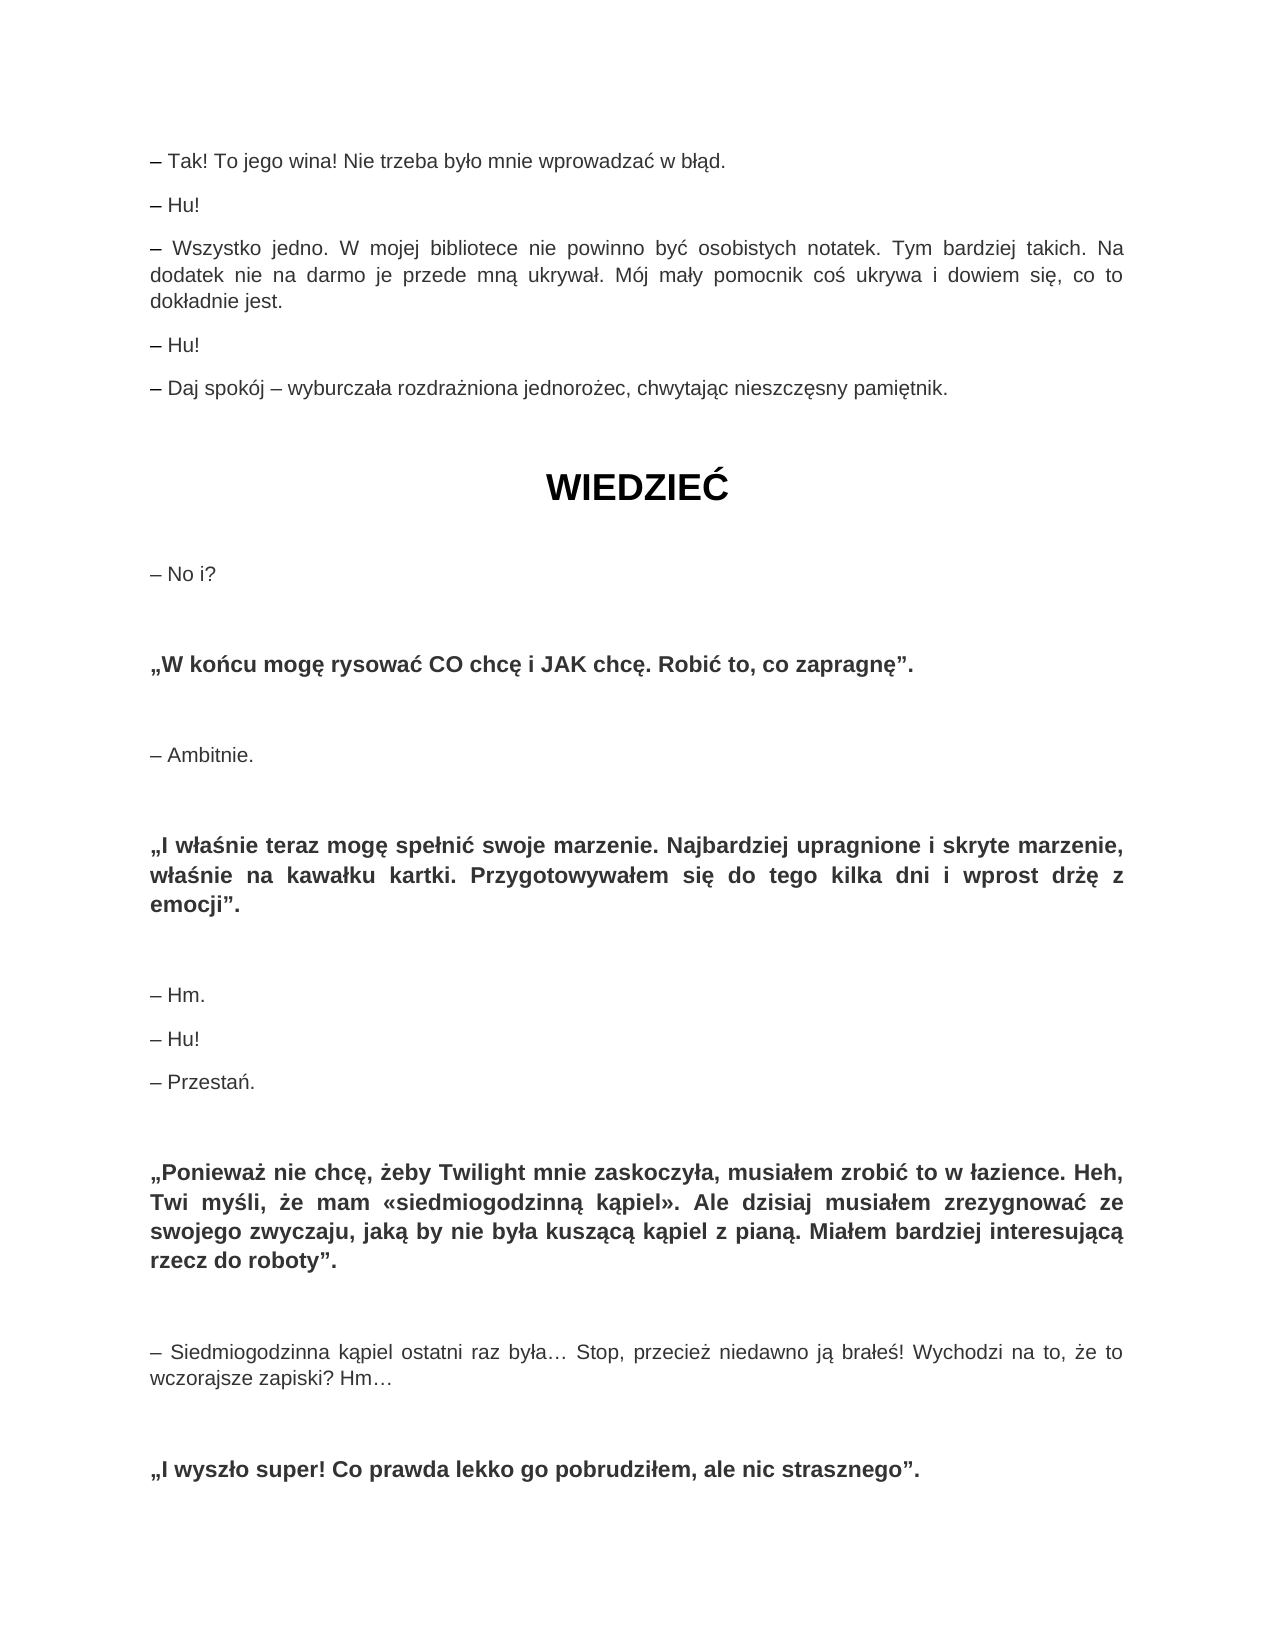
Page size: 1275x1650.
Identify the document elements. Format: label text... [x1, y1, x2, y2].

text „Ponieważ nie chcę, żeby Twilight mnie zaskoczyła, musiałem zrobić to w łazience. Heh, Twi myśli, że mam «siedmiogodzinną kąpiel». Ale dzisiaj musiałem zrezygnować ze swojego zwyczaju, jaką by nie była kuszącą kąpiel z pianą. Miałem bardziej interesującą rzecz do roboty”. [150, 1160, 1125, 1274]
text – Ambitnie. [150, 744, 1125, 767]
text „I wyszło super! Co prawda lekko go pobrudziłem, ale nic strasznego”. [150, 1456, 1125, 1482]
text – Hm. [150, 984, 1125, 1007]
text – Tak! To jego wina! Nie trzeba było mnie wprowadzać w błąd. [150, 150, 1125, 173]
text – Wszystko jedno. W mojej bibliotece nie powinno być osobistych notatek. Tym bardziej takich. Na dodatek nie na darmo je przede mną ukrywał. Mój mały pomocnik coś ukrywa i dowiem się, co to dokładnie jest. [150, 237, 1125, 313]
text – No i? [150, 562, 1125, 586]
text „I właśnie teraz mogę spełnić swoje marzenie. Najbardziej upragnione i skryte marzenie, właśnie na kawałku kartki. Przygotowywałem się do tego kilka dni i wprost drżę z emocji”. [150, 833, 1125, 917]
text – Hu! [150, 333, 1125, 357]
text WIEDZIEĆ [150, 466, 1125, 508]
text – Siedmiogodzinna kąpiel ostatni raz była… Stop, przecież niedawno ją brałeś! Wychodzi na to, że to wczorajsze zapiski? Hm… [150, 1340, 1125, 1390]
text – Hu! [150, 193, 1125, 217]
text – Daj spokój – wyburczała rozdrażniona jednorożec, chwytając nieszczęsny pamiętnik. [150, 377, 1125, 400]
text „W końcu mogę rysować CO chcę i JAK chcę. Robić to, co zapragnę”. [150, 652, 1125, 677]
text – Przestań. [150, 1071, 1125, 1094]
text – Hu! [150, 1027, 1125, 1051]
